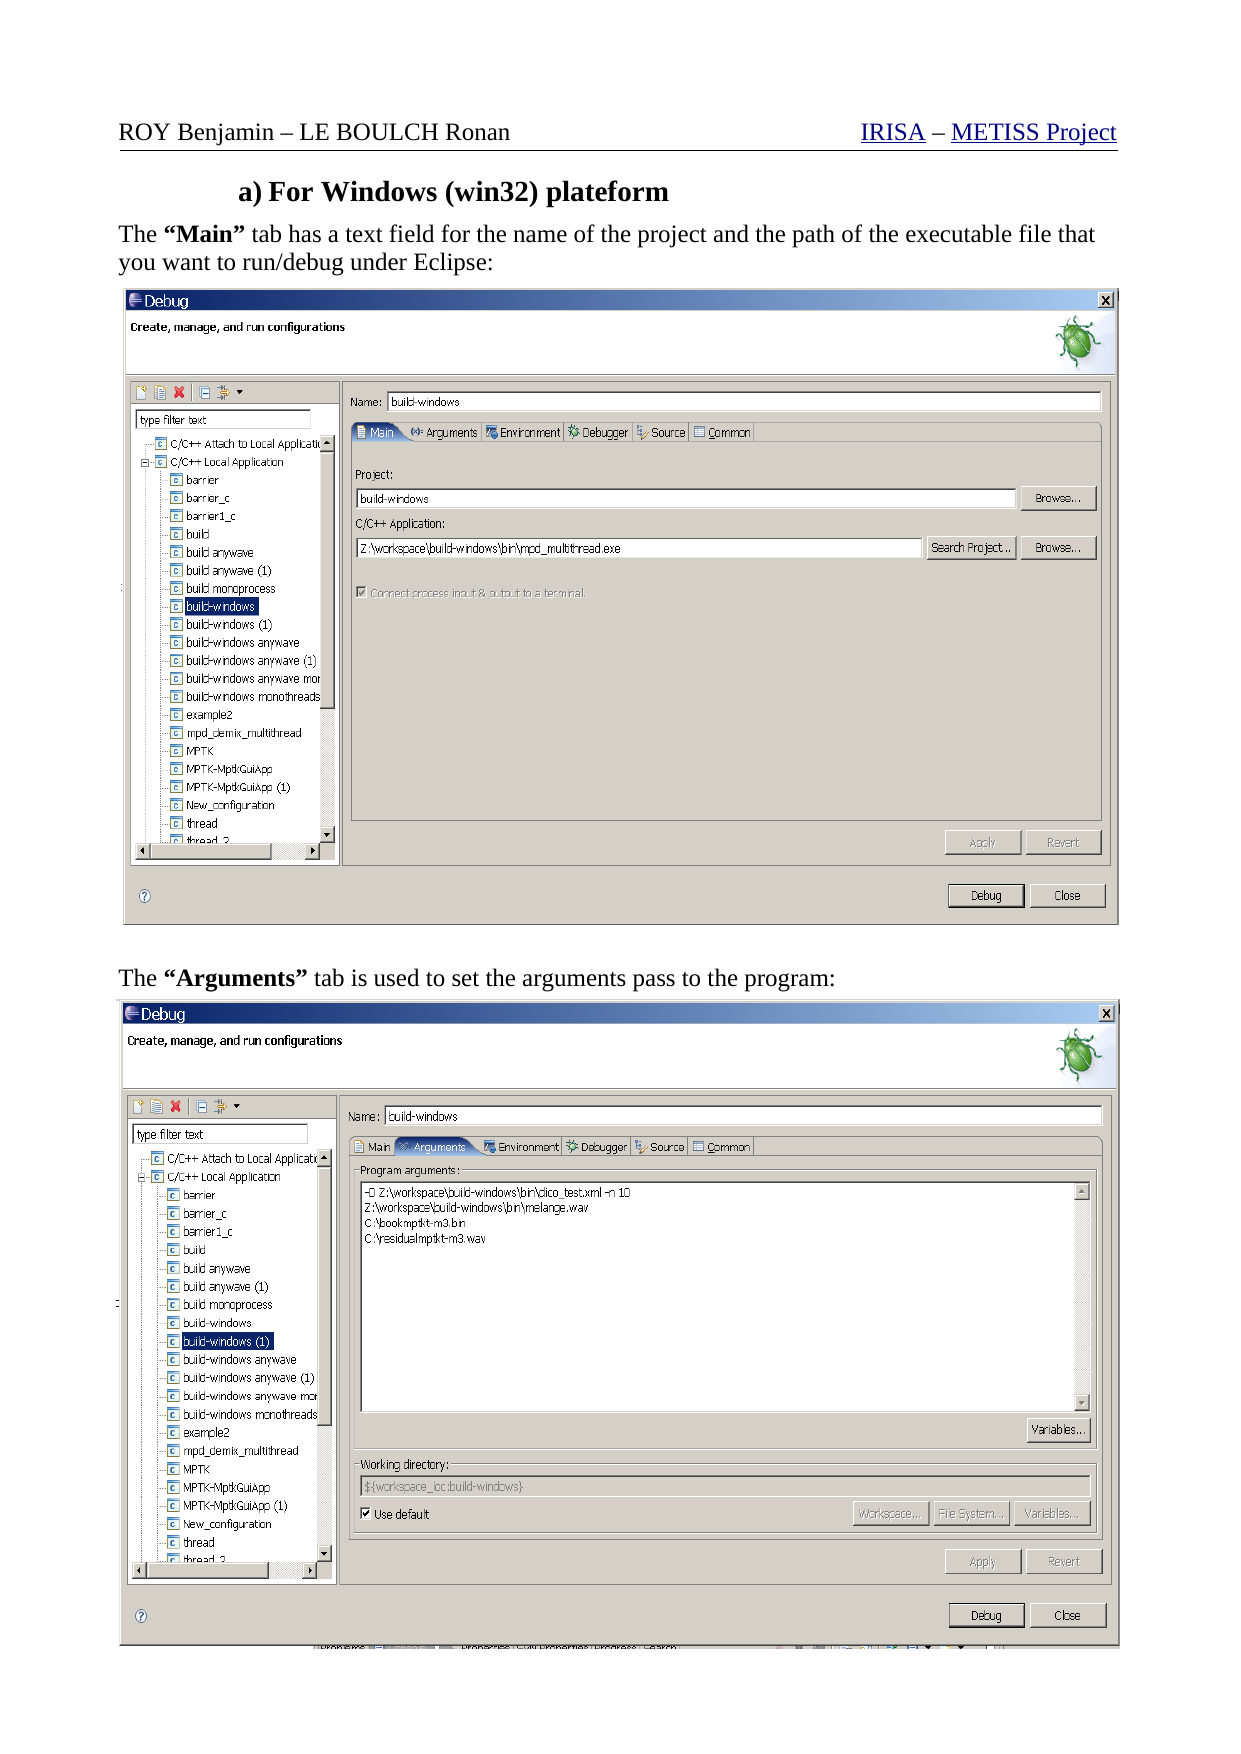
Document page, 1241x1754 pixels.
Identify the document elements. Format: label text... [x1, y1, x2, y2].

picture [121, 288, 1119, 925]
text The “Arguments” tab is used to set the arguments pass to the program: [118, 964, 1122, 992]
picture [116, 999, 1120, 1649]
subtitle For Windows (win32) plateform [231, 175, 1122, 208]
text The “Main” tab has a text field for the name of the project and the path of the executable file that you want to run/debug under Eclipse: [118, 220, 1122, 276]
